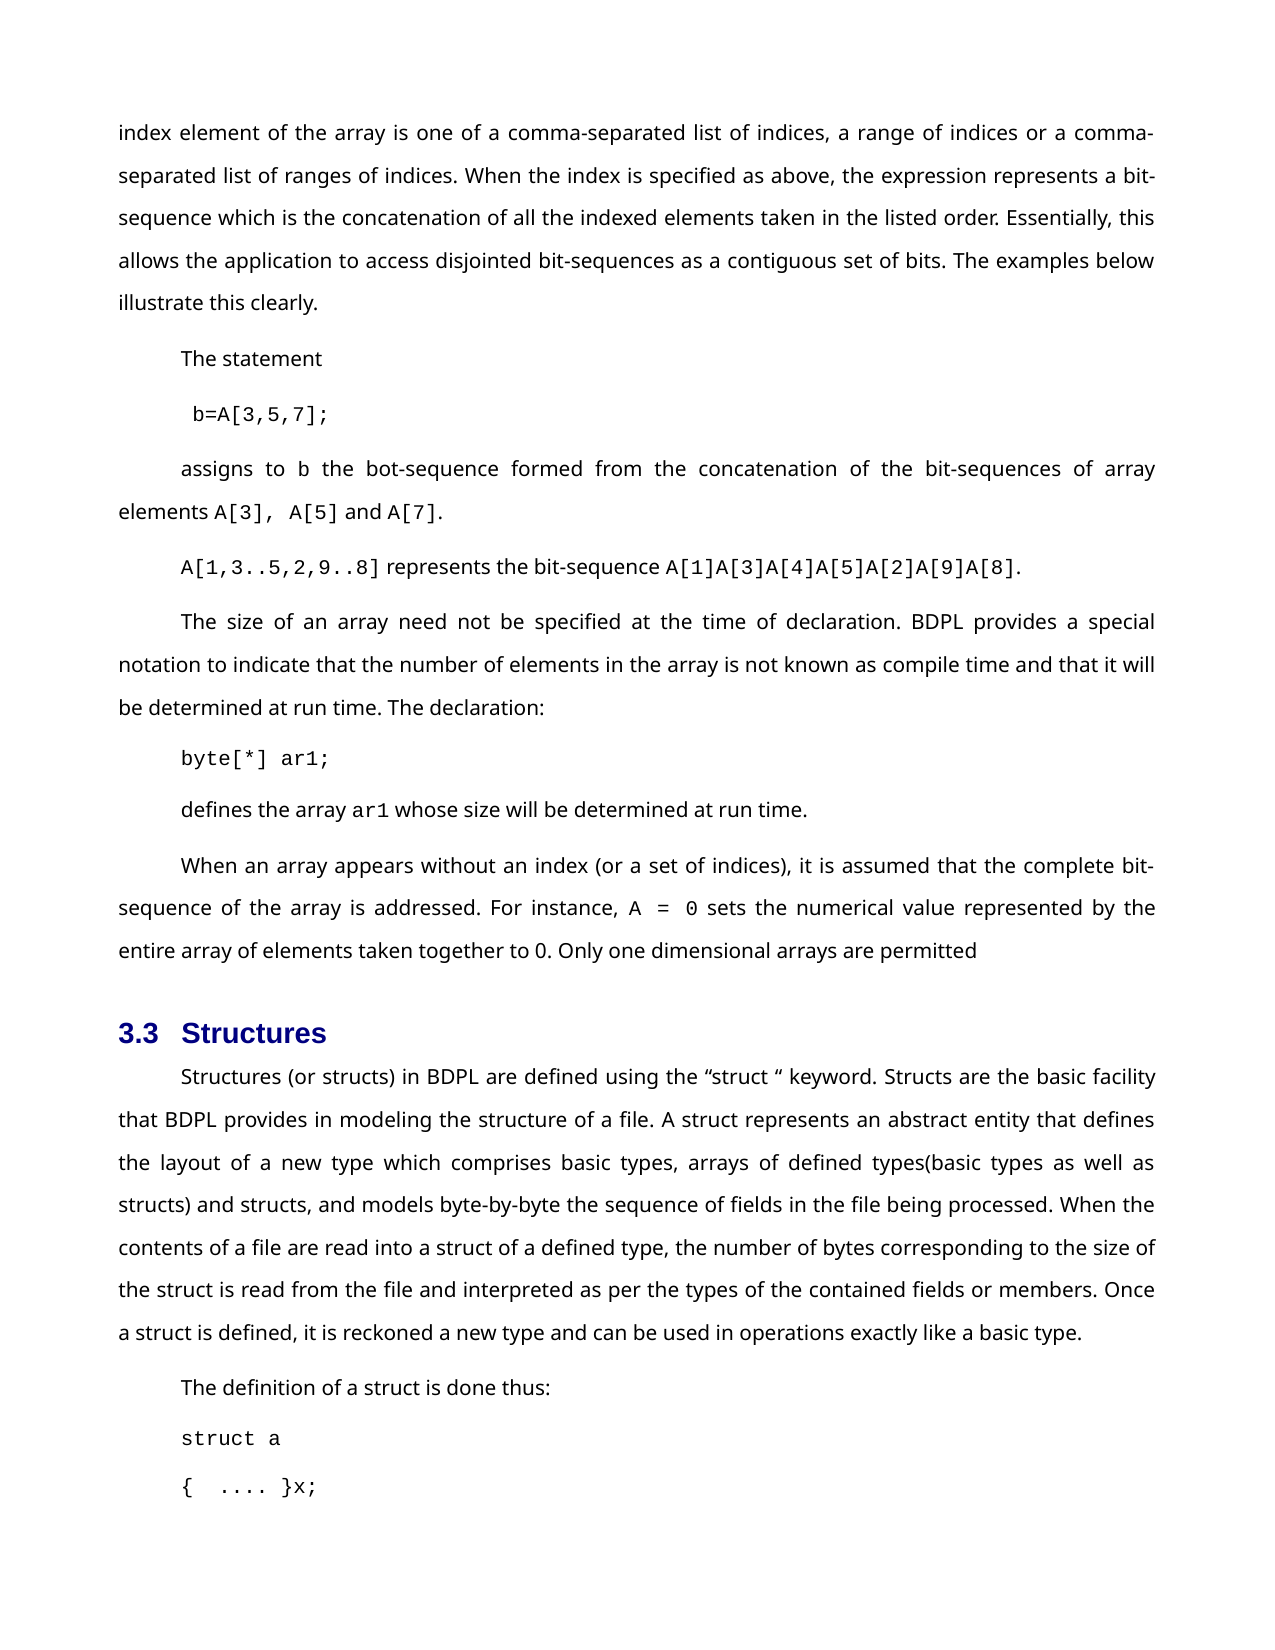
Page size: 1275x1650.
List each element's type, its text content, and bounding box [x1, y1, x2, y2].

text byte[*] ar1; [118, 748, 1157, 771]
subtitle Structures [118, 1016, 1157, 1050]
text { .... }x; [118, 1476, 1157, 1500]
text The definition of a struct is done thus: [118, 1373, 1157, 1402]
text struct a [118, 1428, 1157, 1452]
text When an array appears without an index (or a set of indices), it is assumed that the complete bit-sequence of the array is addressed. For instance, A = 0 sets the numerical value represented by the entire array of elements taken together to 0. Only one dimensional arrays are permitted [118, 851, 1157, 965]
text defines the array ar1 whose size will be determined at run time. [118, 796, 1157, 824]
text The statement [118, 344, 1157, 372]
text assigns to b the bot-sequence formed from the concatenation of the bit-sequences of array elements A[3], A[5] and A[7]. [118, 454, 1157, 525]
text A[1,3..5,2,9..8] represents the bit-sequence A[1]A[3]A[4]A[5]A[2]A[9]A[8]. [118, 552, 1157, 581]
text index element of the array is one of a comma-separated list of indices, a range of indices or a comma-separated list of ranges of indices. When the index is specified as above, the expression represents a bit-sequence which is the concatenation of all the indexed elements taken in the listed order. Essentially, this allows the application to access disjointed bit-sequences as a contiguous set of bits. The examples below illustrate this clearly. [118, 118, 1157, 317]
text Structures (or structs) in BDPL are defined using the “struct “ keyword. Structs are the basic facility that BDPL provides in modeling the structure of a file. A struct represents an abstract entity that defines the layout of a new type which comprises basic types, arrays of defined types(basic types as well as structs) and structs, and models byte-by-byte the sequence of fields in the file being processed. When the contents of a file are read into a struct of a defined type, the number of bytes corresponding to the size of the struct is read from the file and interpreted as per the types of the contained fields or members. Once a struct is defined, it is reckoned a new type and can be used in operations exactly like a basic type. [118, 1062, 1157, 1346]
text The size of an array need not be specified at the time of declaration. BDPL provides a special notation to indicate that the number of elements in the array is not known as compile time and that it will be determined at run time. The declaration: [118, 607, 1157, 721]
text b=A[3,5,7]; [118, 399, 1157, 427]
